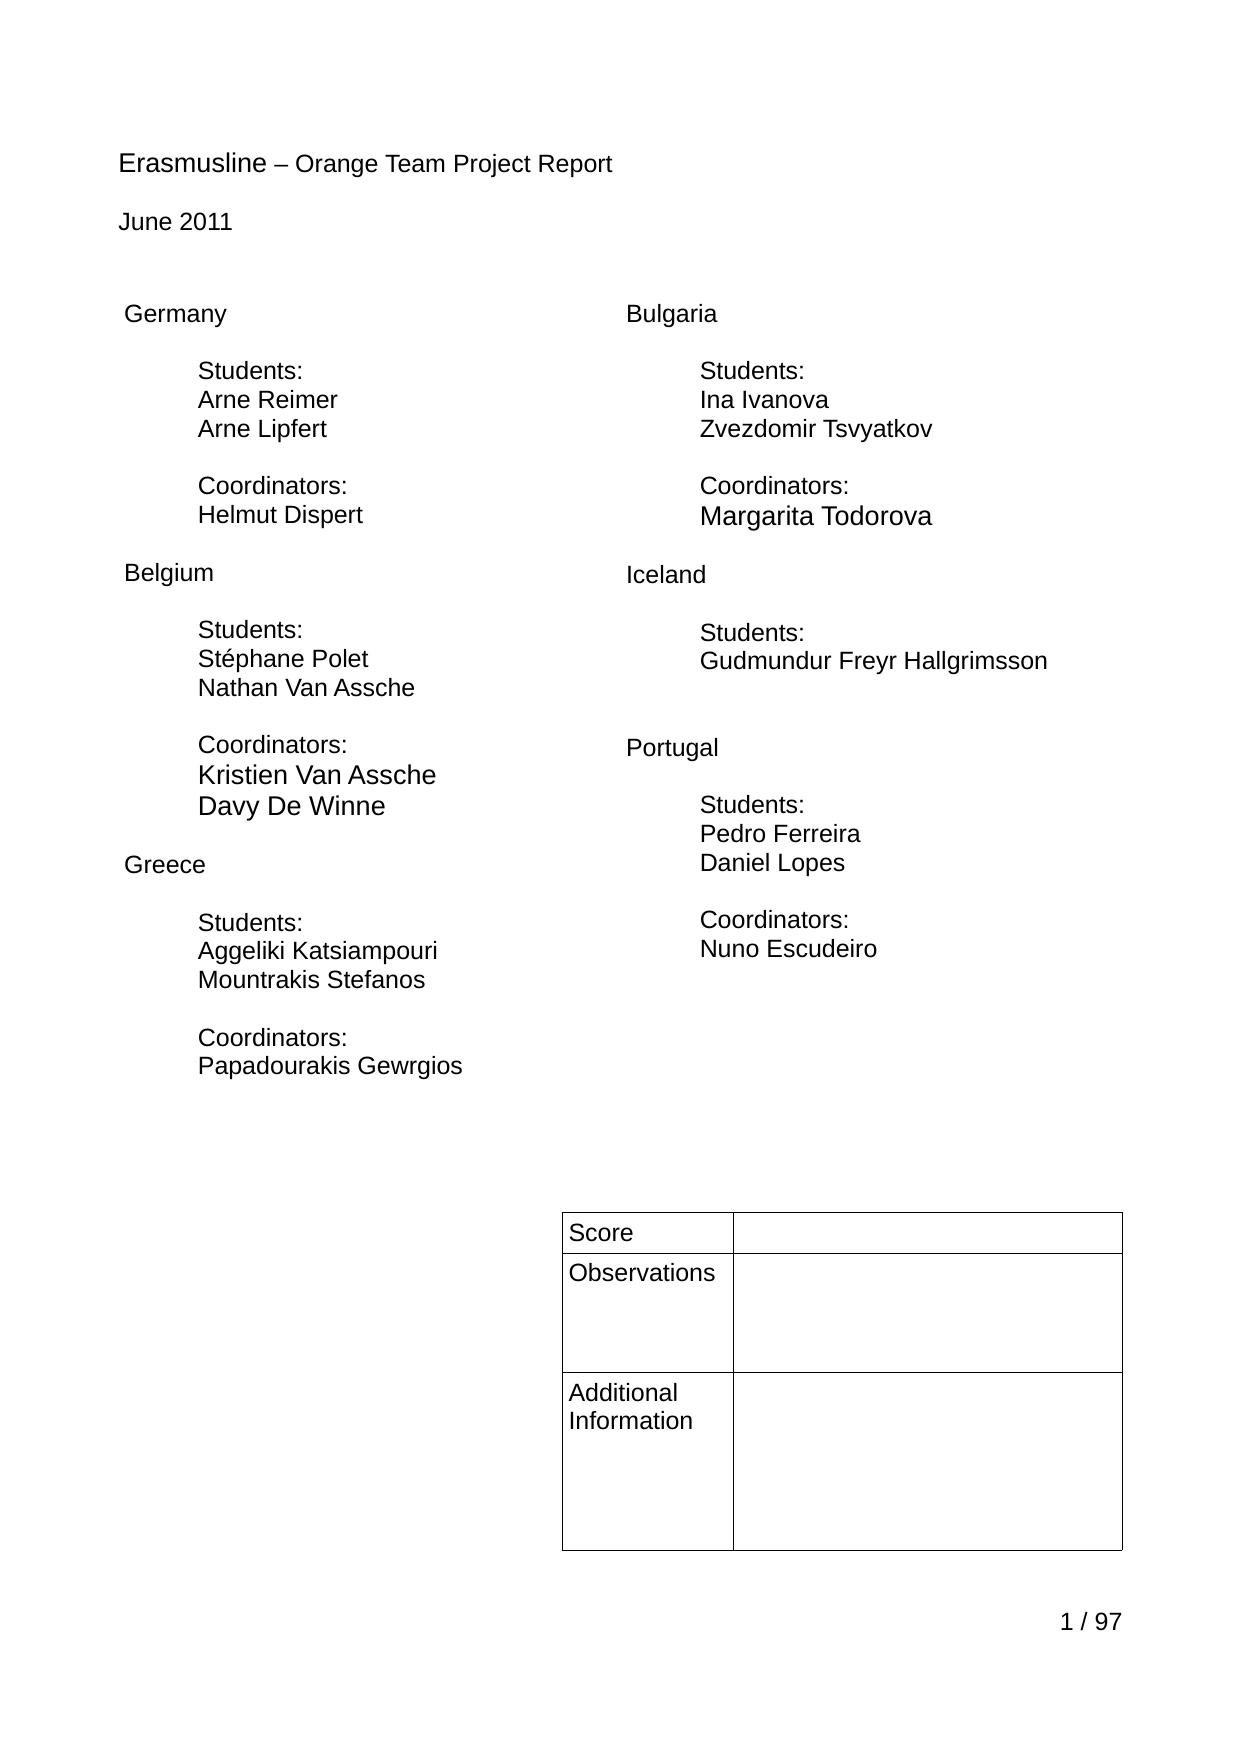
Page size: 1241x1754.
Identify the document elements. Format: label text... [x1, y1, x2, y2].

table_header Score [563, 1213, 733, 1253]
table_cell Observations [563, 1254, 733, 1372]
table_cell Additional Information [563, 1373, 733, 1550]
table_cell [620, 1086, 1122, 1126]
table_header [734, 1213, 1122, 1253]
table_cell [734, 1373, 1122, 1550]
table_cell [734, 1254, 1122, 1372]
text June 2011 [118, 207, 1122, 236]
table_header Germany Students: Arne Reimer Arne Lipfert Coordinators: Helmut Dispert Belgium Students: Stéphane Polet Nathan Van Assche Coordinators: Kristien Van Assche Davy De Winne Greece Students: Aggeliki Katsiampouri Mountrakis Stefanos Coordinators: Papadourakis Gewrgios [118, 293, 620, 1086]
table_header Bulgaria Students: Ina Ivanova Zvezdomir Tsvyatkov Coordinators: Margarita Todorova Iceland Students: Gudmundur Freyr Hallgrimsson Portugal Students: Pedro Ferreira Daniel Lopes Coordinators: Nuno Escudeiro [620, 293, 1122, 1086]
text Erasmusline – Orange Team Project Report [118, 147, 1122, 178]
table_cell [118, 1086, 620, 1126]
